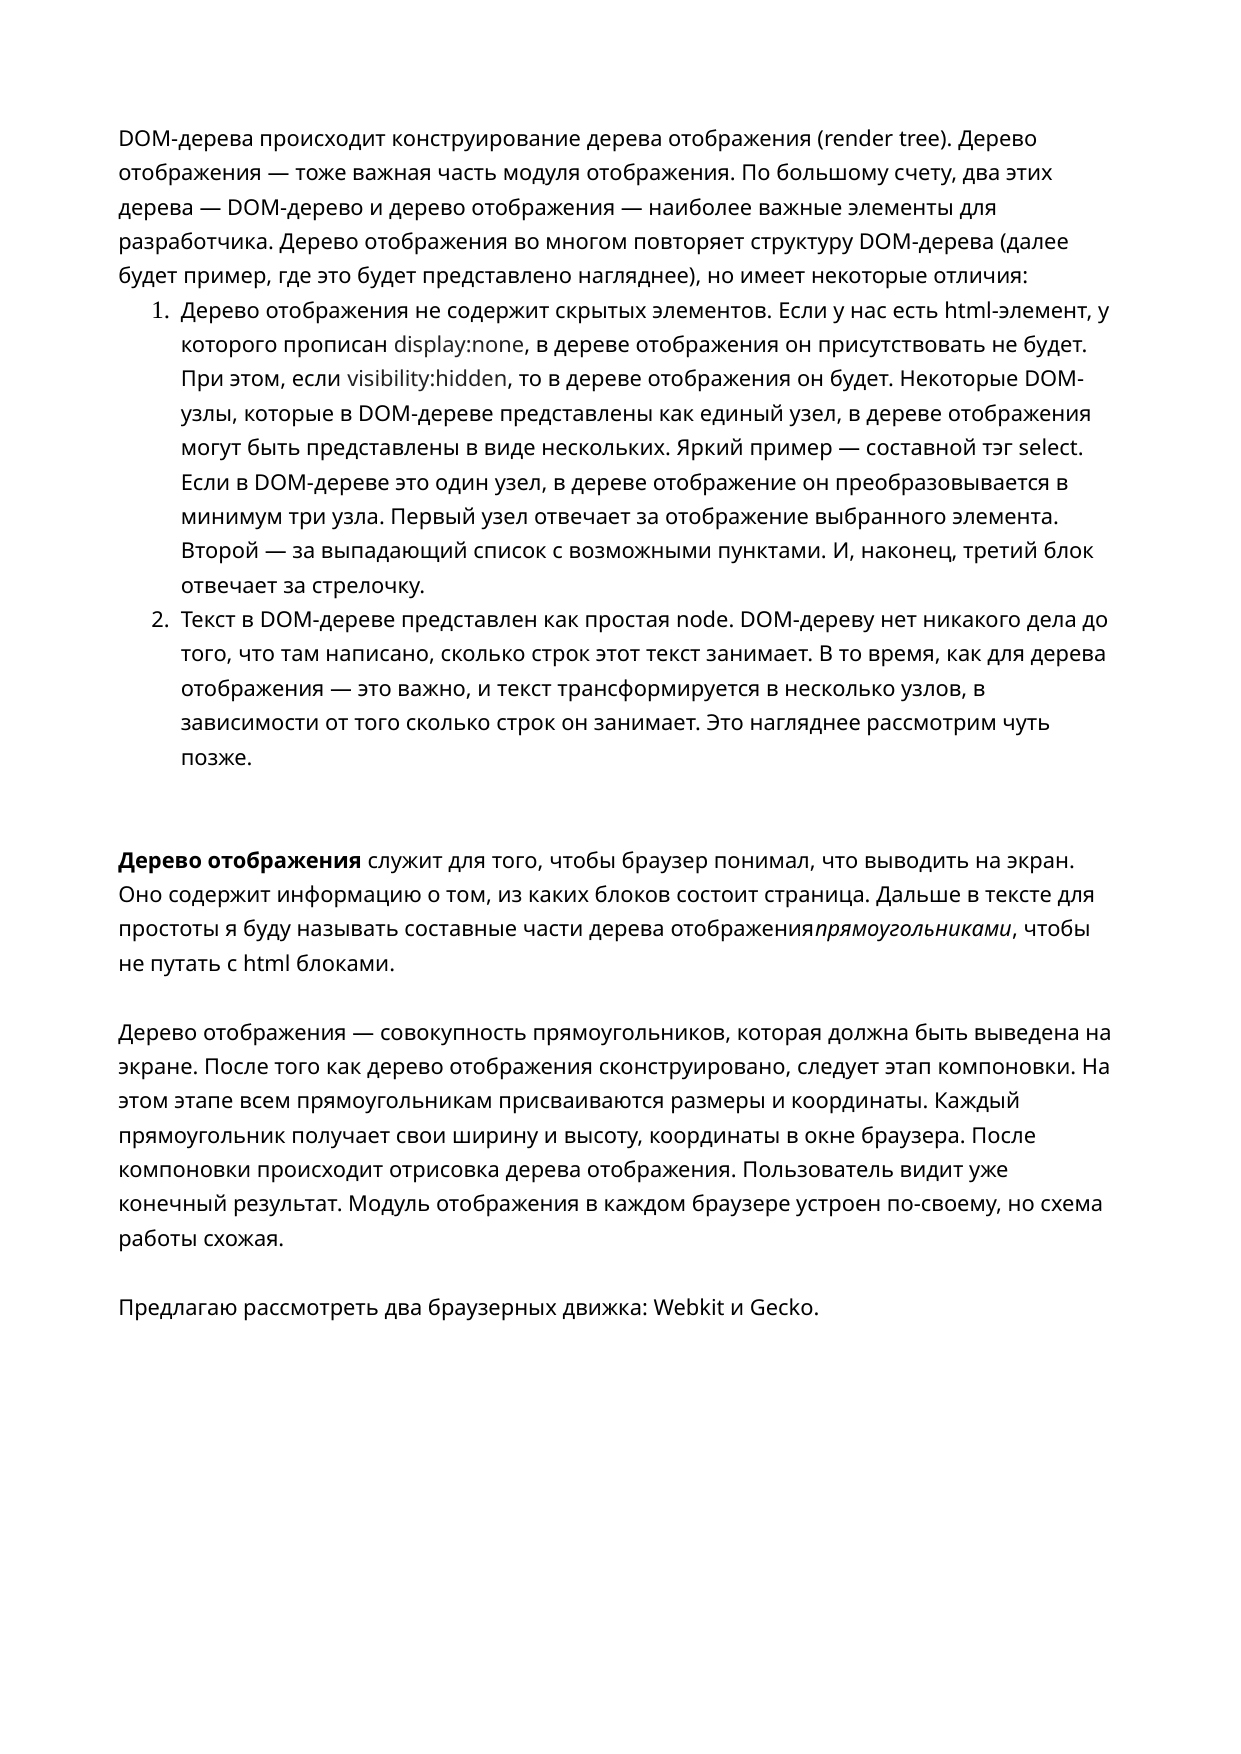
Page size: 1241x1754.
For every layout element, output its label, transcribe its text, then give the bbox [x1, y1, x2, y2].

list Текст в DOM-дереве представлен как простая node. DOM-дереву нет никакого дела до того, что там написано, сколько строк этот текст занимает. В то время, как для дерева отображения — это важно, и текст трансформируется в несколько узлов, в зависимости от того сколько строк он занимает. Это нагляднее рассмотрим чуть позже. [151, 599, 1122, 771]
list Дерево отображения не содержит скрытых элементов. Если у нас есть html-элемент, у которого прописан display:none, в дереве отображения он присутствовать не будет. При этом, если visibility:hidden, то в дереве отображения он будет. Некоторые DOM-узлы, которые в DOM-дереве представлены как единый узел, в дереве отображения могут быть представлены в виде нескольких. Яркий пример — составной тэг select. Если в DOM-дереве это один узел, в дереве отображение он преобразовывается в минимум три узла. Первый узел отвечает за отображение выбранного элемента. Второй — за выпадающий список с возможными пунктами. И, наконец, третий блок отвечает за стрелочку. [151, 290, 1122, 599]
text DOM-дерева происходит конструирование дерева отображения (render tree). Дерево отображения — тоже важная часть модуля отображения. По большому счету, два этих дерева — DOM-дерево и дерево отображения — наиболее важные элементы для разработчика. Дерево отображения во многом повторяет структуру DOM-дерева (далее будет пример, где это будет представлено нагляднее), но имеет некоторые отличия: [118, 118, 1122, 290]
text Дерево отображения служит для того, чтобы браузер понимал, что выводить на экран. Оно содержит информацию о том, из каких блоков состоит страница. Дальше в тексте для простоты я буду называть составные части дерева отображенияпрямоугольниками, чтобы не путать с html блоками. Дерево отображения — совокупность прямоугольников, которая должна быть выведена на экране. После того как дерево отображения сконструировано, следует этап компоновки. На этом этапе всем прямоугольникам присваиваются размеры и координаты. Каждый прямоугольник получает свои ширину и высоту, координаты в окне браузера. После компоновки происходит отрисовка дерева отображения. Пользователь видит уже конечный результат. Модуль отображения в каждом браузере устроен по-своему, но схема работы схожая. Предлагаю рассмотреть два браузерных движка: Webkit и Gecko. [118, 771, 1122, 1321]
